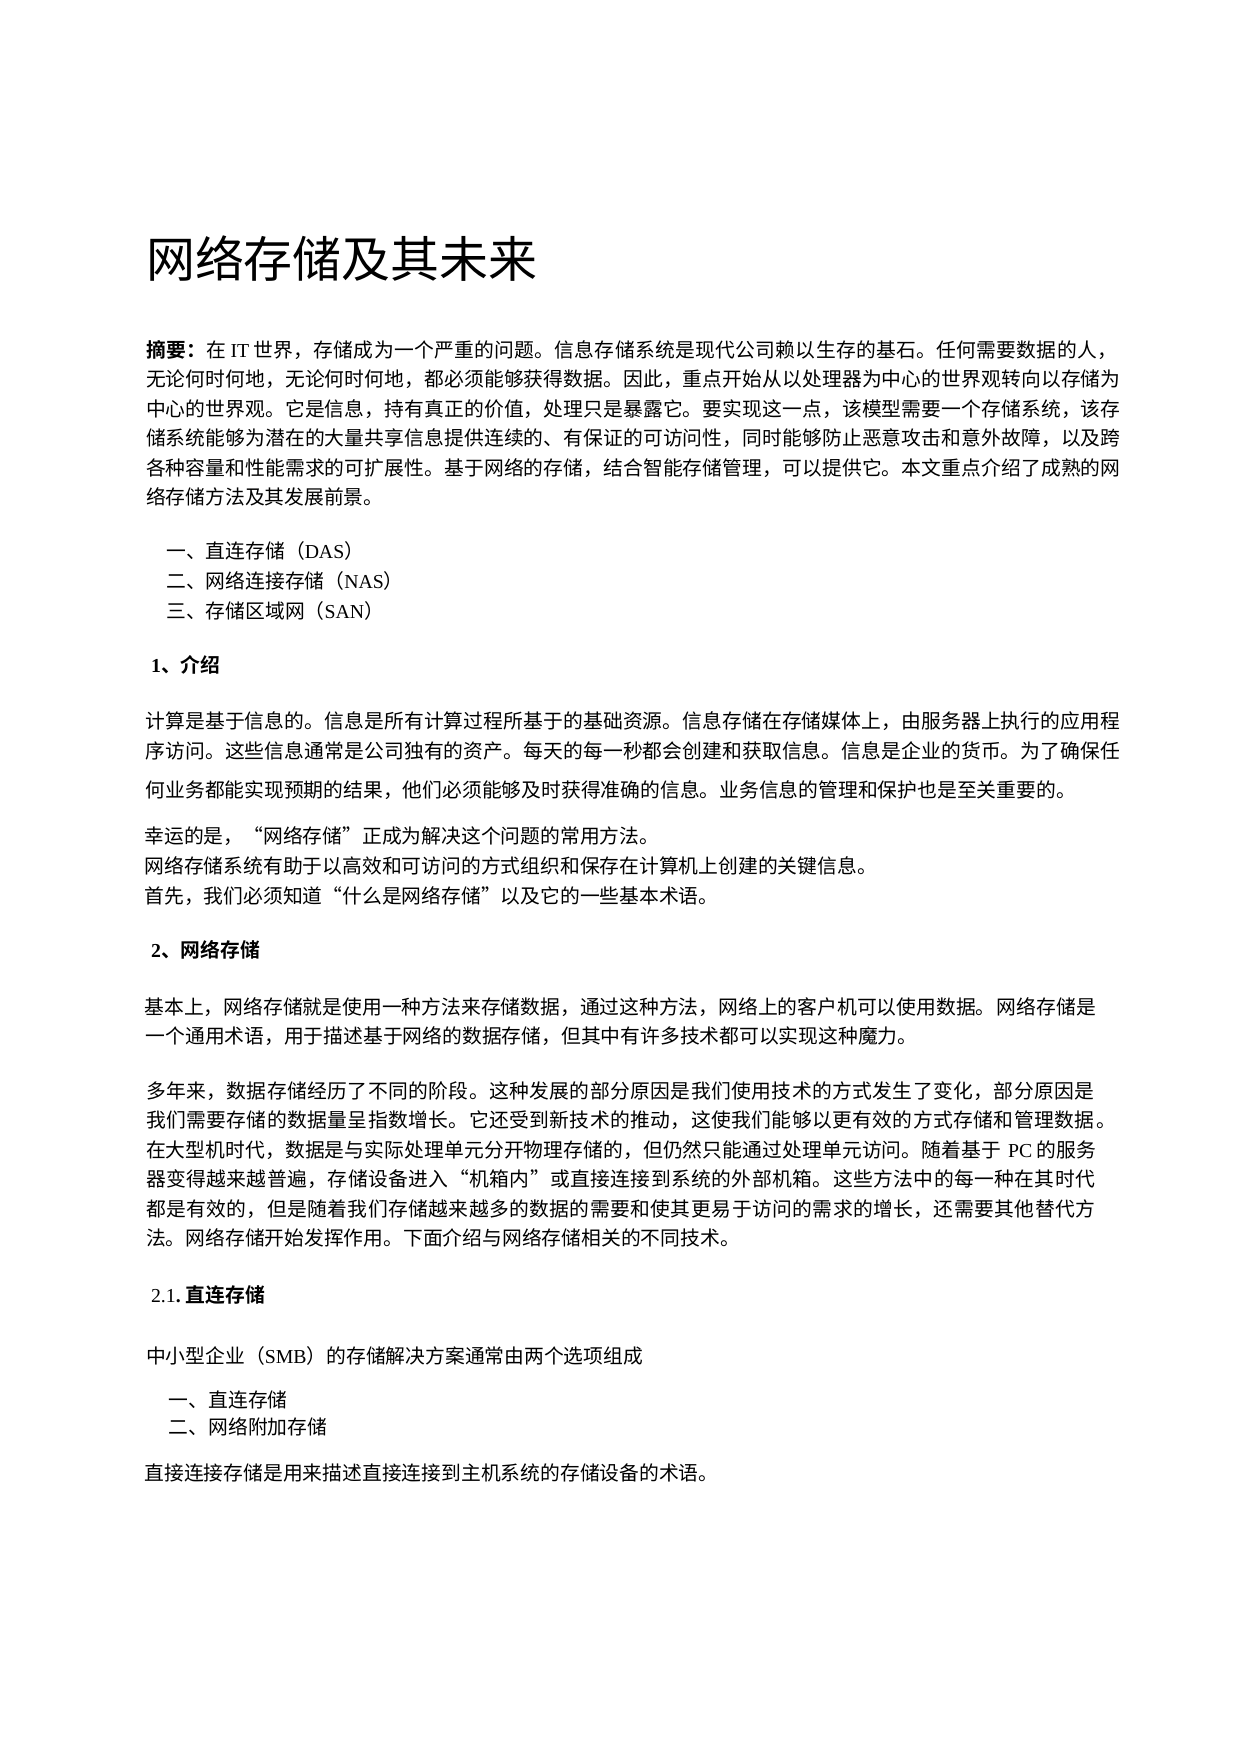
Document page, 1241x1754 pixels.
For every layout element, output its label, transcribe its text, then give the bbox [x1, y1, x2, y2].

text 二、网络连接存储（NAS） [166, 566, 1096, 594]
text 计算是基于信息的。信息是所有计算过程所基于的基础资源。信息存储在存储媒体上，由服务器上执行的应用程序访问。这些信息通常是公司独有的资产。每天的每一秒都会创建和获取信息。信息是企业的货币。为了确保任何业务都能实现预期的结果，他们必须能够及时获得准确的信息。业务信息的管理和保护也是至关重要的。 [144, 682, 1122, 806]
text 摘要：在IT世界，存储成为一个严重的问题。信息存储系统是现代公司赖以生存的基石。任何需要数据的人，无论何时何地，无论何时何地，都必须能够获得数据。因此，重点开始从以处理器为中心的世界观转向以存储为中心的世界观。它是信息，持有真正的价值，处理只是暴露它。要实现这一点，该模型需要一个存储系统，该存储系统能够为潜在的大量共享信息提供连续的、有保证的可访问性，同时能够防止恶意攻击和意外故障，以及跨各种容量和性能需求的可扩展性。基于网络的存储，结合智能存储管理，可以提供它。本文重点介绍了成熟的网络存储方法及其发展前景。 [146, 334, 1121, 510]
text 一、直连存储（DAS） [166, 536, 1096, 564]
text 三、存储区域网（SAN） [166, 596, 1096, 624]
text 1、介绍 [146, 649, 1127, 678]
text 二、网络附加存储 [169, 1411, 1096, 1440]
subtitle 网络存储及其未来 [146, 220, 1150, 291]
text 中小型企业（SMB）的存储解决方案通常由两个选项组成 [146, 1352, 1127, 1366]
text 一、直连存储 [169, 1394, 1096, 1411]
text 首先，我们必须知道“什么是网络存储”以及它的一些基本术语。 [144, 881, 1096, 909]
text 2.1. 直连存储 [146, 1280, 1127, 1308]
text 网络存储系统有助于以高效和可访问的方式组织和保存在计算机上创建的关键信息。 [144, 851, 1121, 879]
text 2、网络存储 [146, 935, 1127, 963]
text 直接连接存储是用来描述直接连接到主机系统的存储设备的术语。 [144, 1469, 1121, 1483]
text 幸运的是，“网络存储”正成为解决这个问题的常用方法。 [144, 821, 1127, 849]
text 多年来，数据存储经历了不同的阶段。这种发展的部分原因是我们使用技术的方式发生了变化，部分原因是我们需要存储的数据量呈指数增长。它还受到新技术的推动，这使我们能够以更有效的方式存储和管理数据。在大型机时代，数据是与实际处理单元分开物理存储的，但仍然只能通过处理单元访问。随着基于PC的服务器变得越来越普遍，存储设备进入“机箱内”或直接连接到系统的外部机箱。这些方法中的每一种在其时代都是有效的，但是随着我们存储越来越多的数据的需要和使其更易于访问的需求的增长，还需要其他替代方法。网络存储开始发挥作用。下面介绍与网络存储相关的不同技术。 [146, 1075, 1096, 1251]
text 基本上，网络存储就是使用一种方法来存储数据，通过这种方法，网络上的客户机可以使用数据。网络存储是一个通用术语，用于描述基于网络的数据存储，但其中有许多技术都可以实现这种魔力。 [144, 992, 1096, 1050]
